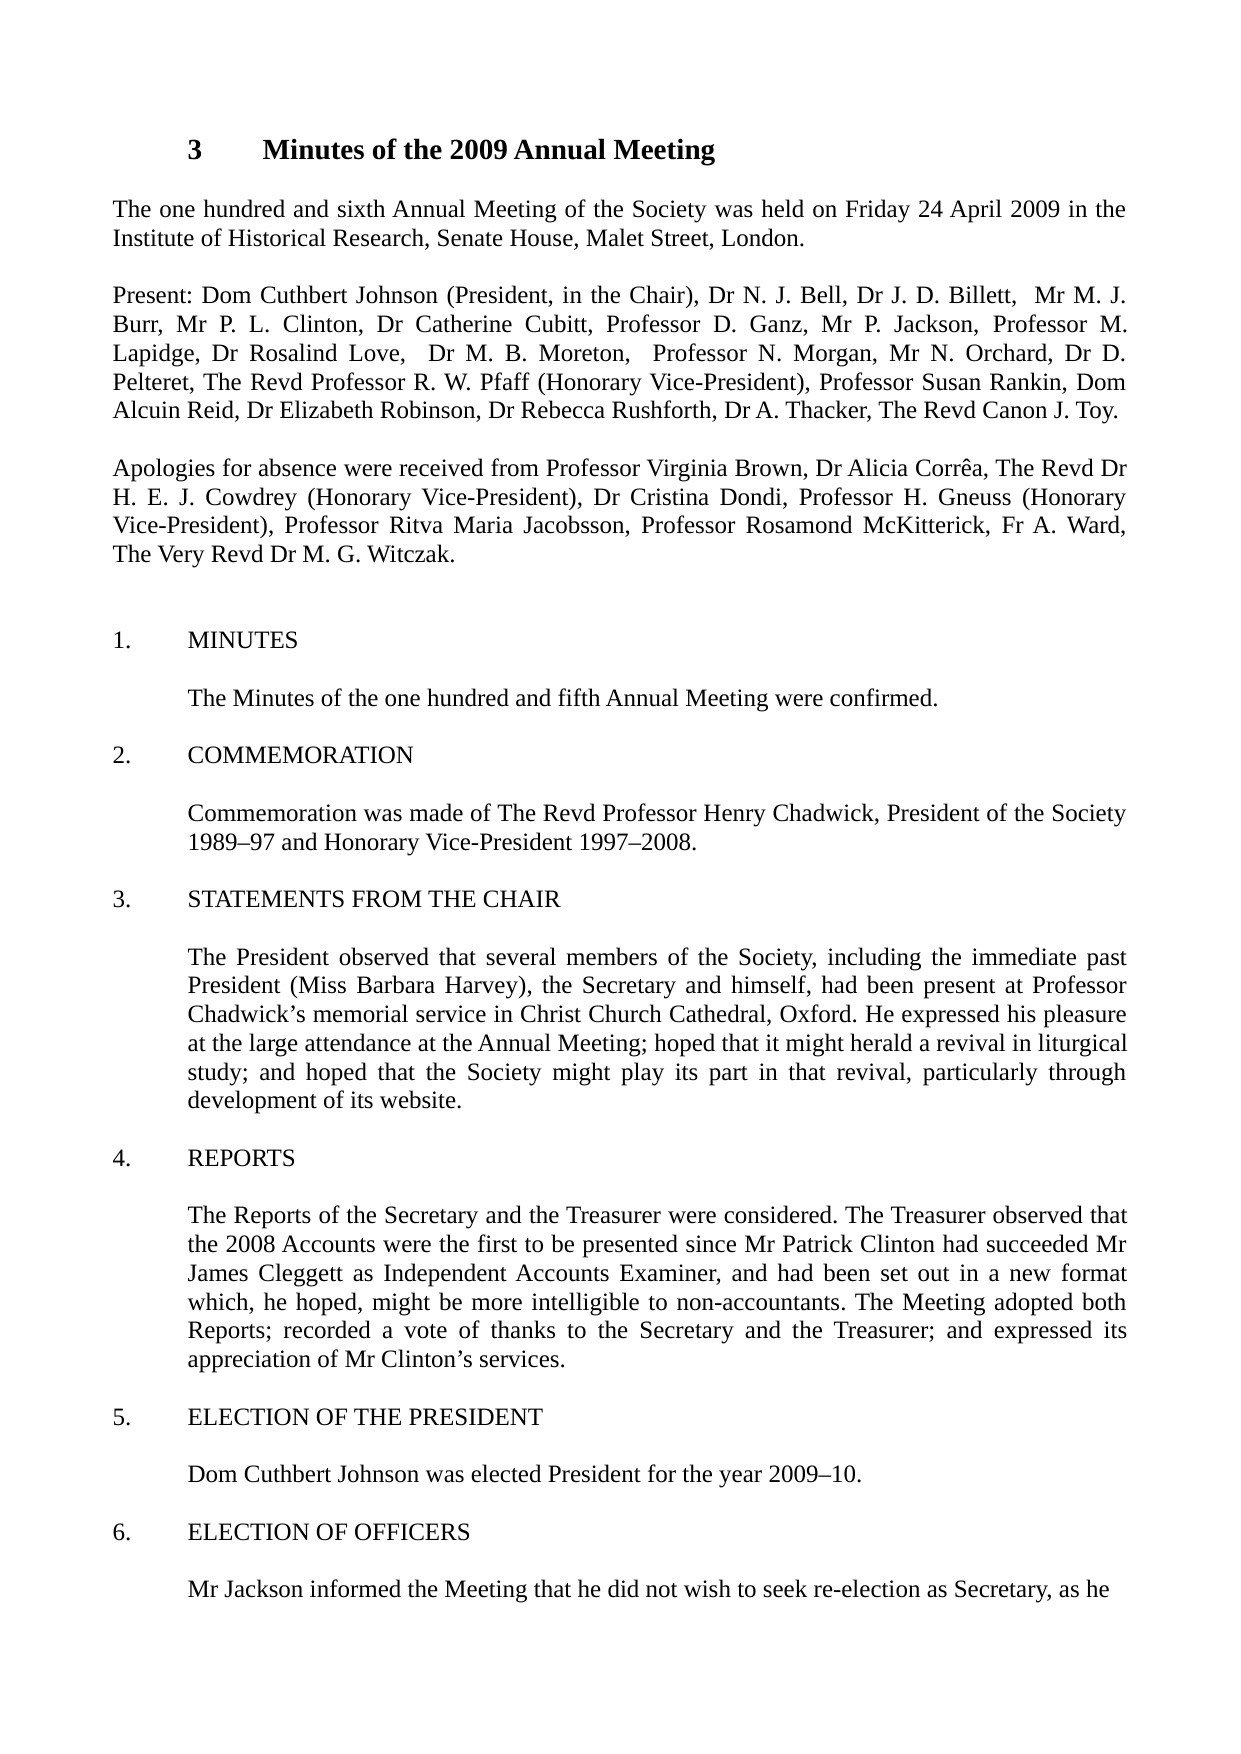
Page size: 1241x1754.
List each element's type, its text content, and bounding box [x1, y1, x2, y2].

text The one hundred and sixth Annual Meeting of the Society was held on Friday 24 April 2009 in the Institute of Historical Research, Senate House, Malet Street, London. [112, 194, 1128, 252]
text 3. STATEMENTS FROM THE CHAIR [112, 884, 1128, 913]
text Dom Cuthbert Johnson was elected President for the year 2009–10. [112, 1459, 1128, 1488]
text 2. COMMEMORATION [112, 741, 1128, 769]
text 6. ELECTION OF OFFICERS [112, 1517, 1128, 1546]
text The Minutes of the one hundred and fifth Annual Meeting were confirmed. [112, 683, 1128, 712]
text 1. MINUTES [112, 626, 1128, 654]
text 4. REPORTS [112, 1143, 1128, 1172]
text 3 Minutes of the 2009 Annual Meeting [112, 132, 1128, 166]
text Apologies for absence were received from Professor Virginia Brown, Dr Alicia Corrêa, The Revd Dr H. E. J. Cowdrey (Honorary Vice-President), Dr Cristina Dondi, Professor H. Gneuss (Honorary Vice-President), Professor Ritva Maria Jacobsson, Professor Rosamond McKitterick, Fr A. Ward, The Very Revd Dr M. G. Witczak. [112, 453, 1128, 568]
text Present: Dom Cuthbert Johnson (President, in the Chair), Dr N. J. Bell, Dr J. D. Billett, Mr M. J. Burr, Mr P. L. Clinton, Dr Catherine Cubitt, Professor D. Ganz, Mr P. Jackson, Professor M. Lapidge, Dr Rosalind Love, Dr M. B. Moreton, Professor N. Morgan, Mr N. Orchard, Dr D. Pelteret, The Revd Professor R. W. Pfaff (Honorary Vice-President), Professor Susan Rankin, Dom Alcuin Reid, Dr Elizabeth Robinson, Dr Rebecca Rushforth, Dr A. Thacker, The Revd Canon J. Toy. [112, 281, 1128, 424]
text The President observed that several members of the Society, including the immediate past President (Miss Barbara Harvey), the Secretary and himself, had been present at Professor Chadwick’s memorial service in Christ Church Cathedral, Oxford. He expressed his pleasure at the large attendance at the Annual Meeting; hoped that it might herald a revival in liturgical study; and hoped that the Society might play its part in that revival, particularly through development of its website. [187, 942, 1128, 1114]
text The Reports of the Secretary and the Treasurer were considered. The Treasurer observed that the 2008 Accounts were the first to be presented since Mr Patrick Clinton had succeeded Mr James Cleggett as Independent Accounts Examiner, and had been set out in a new format which, he hoped, might be more intelligible to non-accountants. The Meeting adopted both Reports; recorded a vote of thanks to the Secretary and the Treasurer; and expressed its appreciation of Mr Clinton’s services. [187, 1201, 1128, 1373]
text Commemoration was made of The Revd Professor Henry Chadwick, President of the Society 1989–97 and Honorary Vice-President 1997–2008. [187, 798, 1128, 856]
text Mr Jackson informed the Meeting that he did not wish to seek re-election as Secretary, as he [187, 1574, 1128, 1603]
text 5. ELECTION OF THE PRESIDENT [112, 1402, 1128, 1431]
